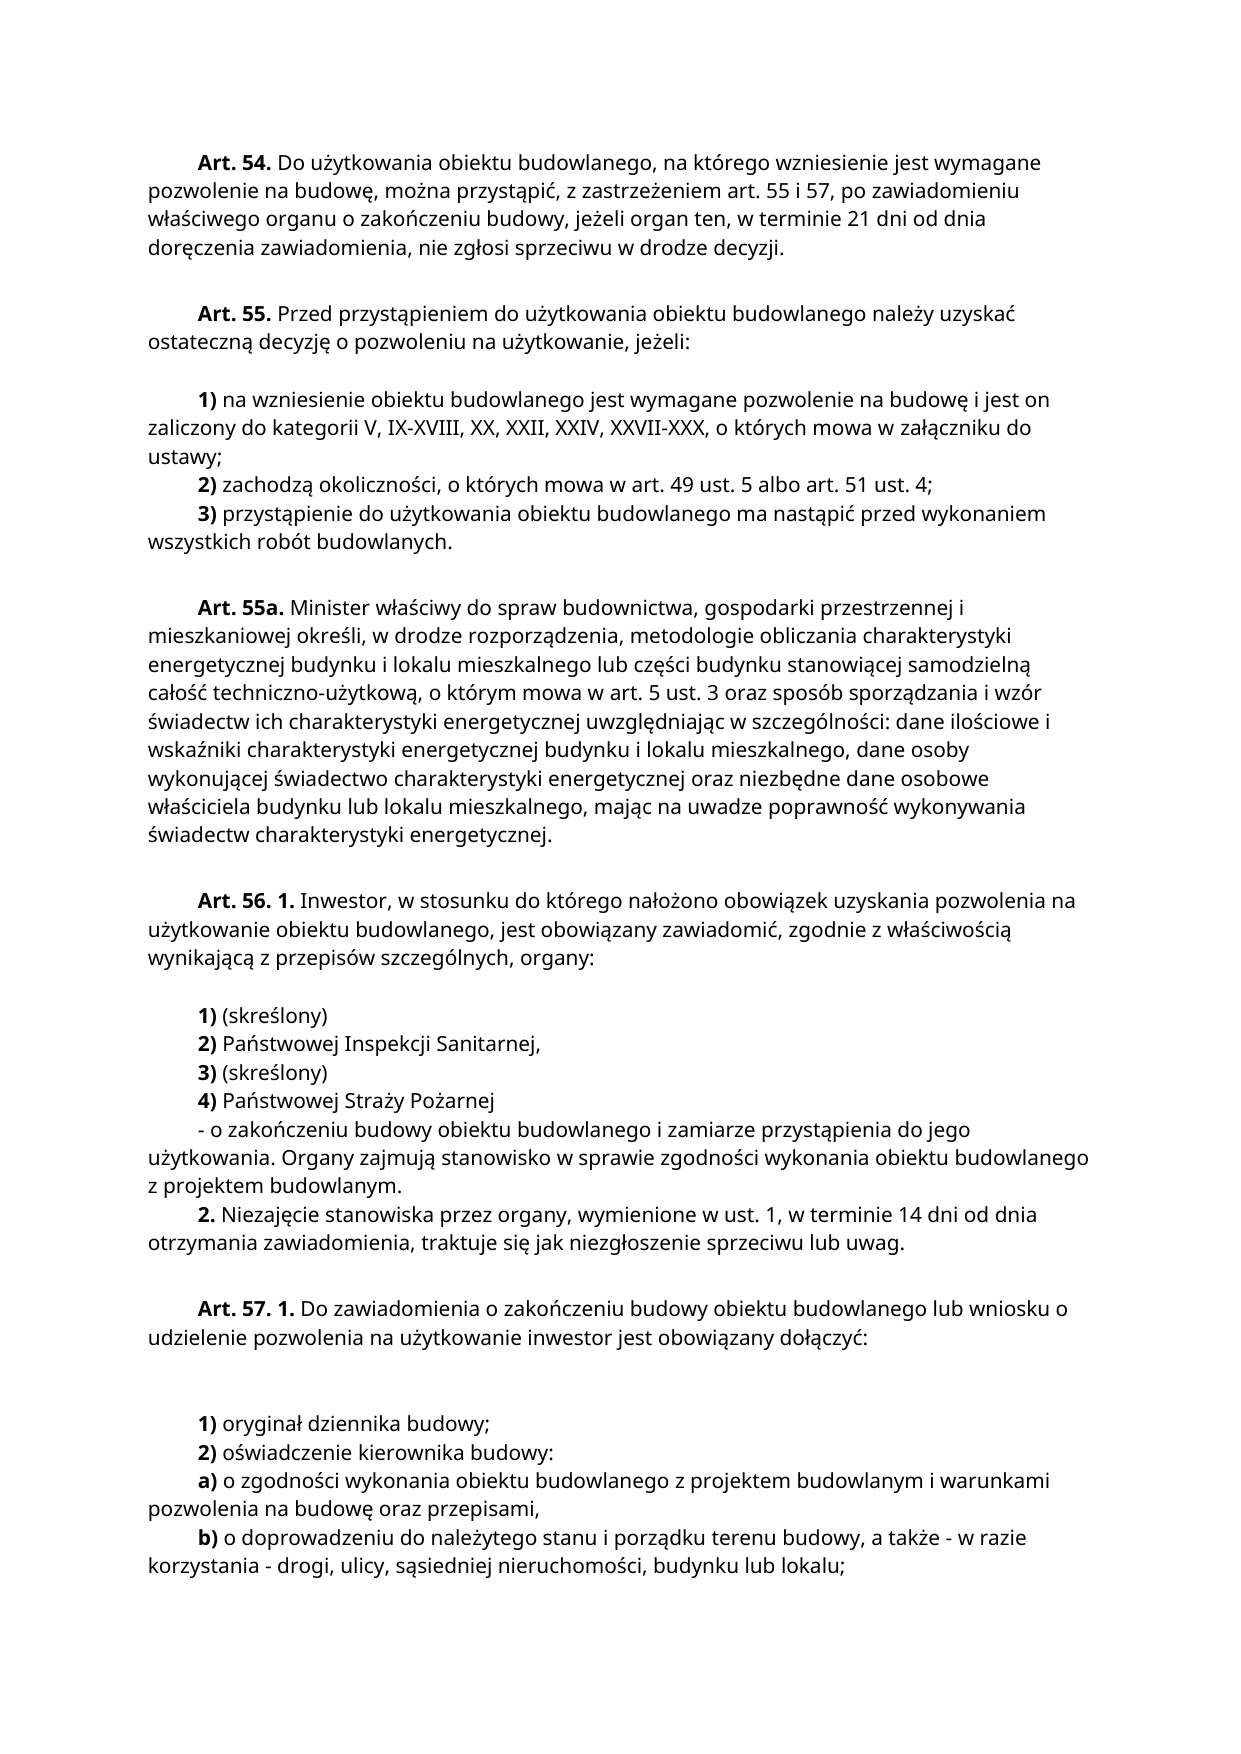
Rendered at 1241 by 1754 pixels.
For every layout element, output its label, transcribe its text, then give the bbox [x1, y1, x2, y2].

text 1) na wzniesienie obiektu budowlanego jest wymagane pozwolenie na budowę i jest on zaliczony do kategorii V, IX-XVIII, XX, XXII, XXIV, XXVII-XXX, o których mowa w załączniku do ustawy; [148, 385, 1093, 470]
text 2) oświadczenie kierownika budowy: [148, 1438, 1093, 1466]
text 4) Państwowej Straży Pożarnej [148, 1086, 1093, 1115]
text b) o doprowadzeniu do należytego stanu i porządku terenu budowy, a także - w razie korzystania - drogi, ulicy, sąsiedniej nieruchomości, budynku lub lokalu; [148, 1523, 1093, 1580]
text 3) przystąpienie do użytkowania obiektu budowlanego ma nastąpić przed wykonaniem wszystkich robót budowlanych. [148, 499, 1093, 556]
text Art. 57. 1. Do zawiadomienia o zakończeniu budowy obiektu budowlanego lub wniosku o udzielenie pozwolenia na użytkowanie inwestor jest obowiązany dołączyć: [148, 1294, 1093, 1380]
text Art. 54. Do użytkowania obiektu budowlanego, na którego wzniesienie jest wymagane pozwolenie na budowę, można przystąpić, z zastrzeżeniem art. 55 i 57, po zawiadomieniu właściwego organu o zakończeniu budowy, jeżeli organ ten, w terminie 21 dni od dnia doręczenia zawiadomienia, nie zgłosi sprzeciwu w drodze decyzji. [148, 148, 1093, 261]
text Art. 56. 1. Inwestor, w stosunku do którego nałożono obowiązek uzyskania pozwolenia na użytkowanie obiektu budowlanego, jest obowiązany zawiadomić, zgodnie z właściwością wynikającą z przepisów szczególnych, organy: [148, 886, 1093, 972]
text 1) (skreślony) [148, 1001, 1093, 1029]
text 2. Niezajęcie stanowiska przez organy, wymienione w ust. 1, w terminie 14 dni od dnia otrzymania zawiadomienia, traktuje się jak niezgłoszenie sprzeciwu lub uwag. [148, 1200, 1093, 1257]
text 1) oryginał dziennika budowy; [148, 1409, 1093, 1438]
text 2) zachodzą okoliczności, o których mowa w art. 49 ust. 5 albo art. 51 ust. 4; [148, 470, 1093, 499]
text 3) (skreślony) [148, 1058, 1093, 1086]
text Art. 55. Przed przystąpieniem do użytkowania obiektu budowlanego należy uzyskać ostateczną decyzję o pozwoleniu na użytkowanie, jeżeli: [148, 299, 1093, 356]
text Art. 55a. Minister właściwy do spraw budownictwa, gospodarki przestrzennej i mieszkaniowej określi, w drodze rozporządzenia, metodologie obliczania charakterystyki energetycznej budynku i lokalu mieszkalnego lub części budynku stanowiącej samodzielną całość techniczno-użytkową, o którym mowa w art. 5 ust. 3 oraz sposób sporządzania i wzór świadectw ich charakterystyki energetycznej uwzględniając w szczególności: dane ilościowe i wskaźniki charakterystyki energetycznej budynku i lokalu mieszkalnego, dane osoby wykonującej świadectwo charakterystyki energetycznej oraz niezbędne dane osobowe właściciela budynku lub lokalu mieszkalnego, mając na uwadze poprawność wykonywania świadectw charakterystyki energetycznej. [148, 593, 1093, 849]
text a) o zgodności wykonania obiektu budowlanego z projektem budowlanym i warunkami pozwolenia na budowę oraz przepisami, [148, 1466, 1093, 1523]
text - o zakończeniu budowy obiektu budowlanego i zamiarze przystąpienia do jego użytkowania. Organy zajmują stanowisko w sprawie zgodności wykonania obiektu budowlanego z projektem budowlanym. [148, 1115, 1093, 1200]
text 2) Państwowej Inspekcji Sanitarnej, [148, 1029, 1093, 1058]
